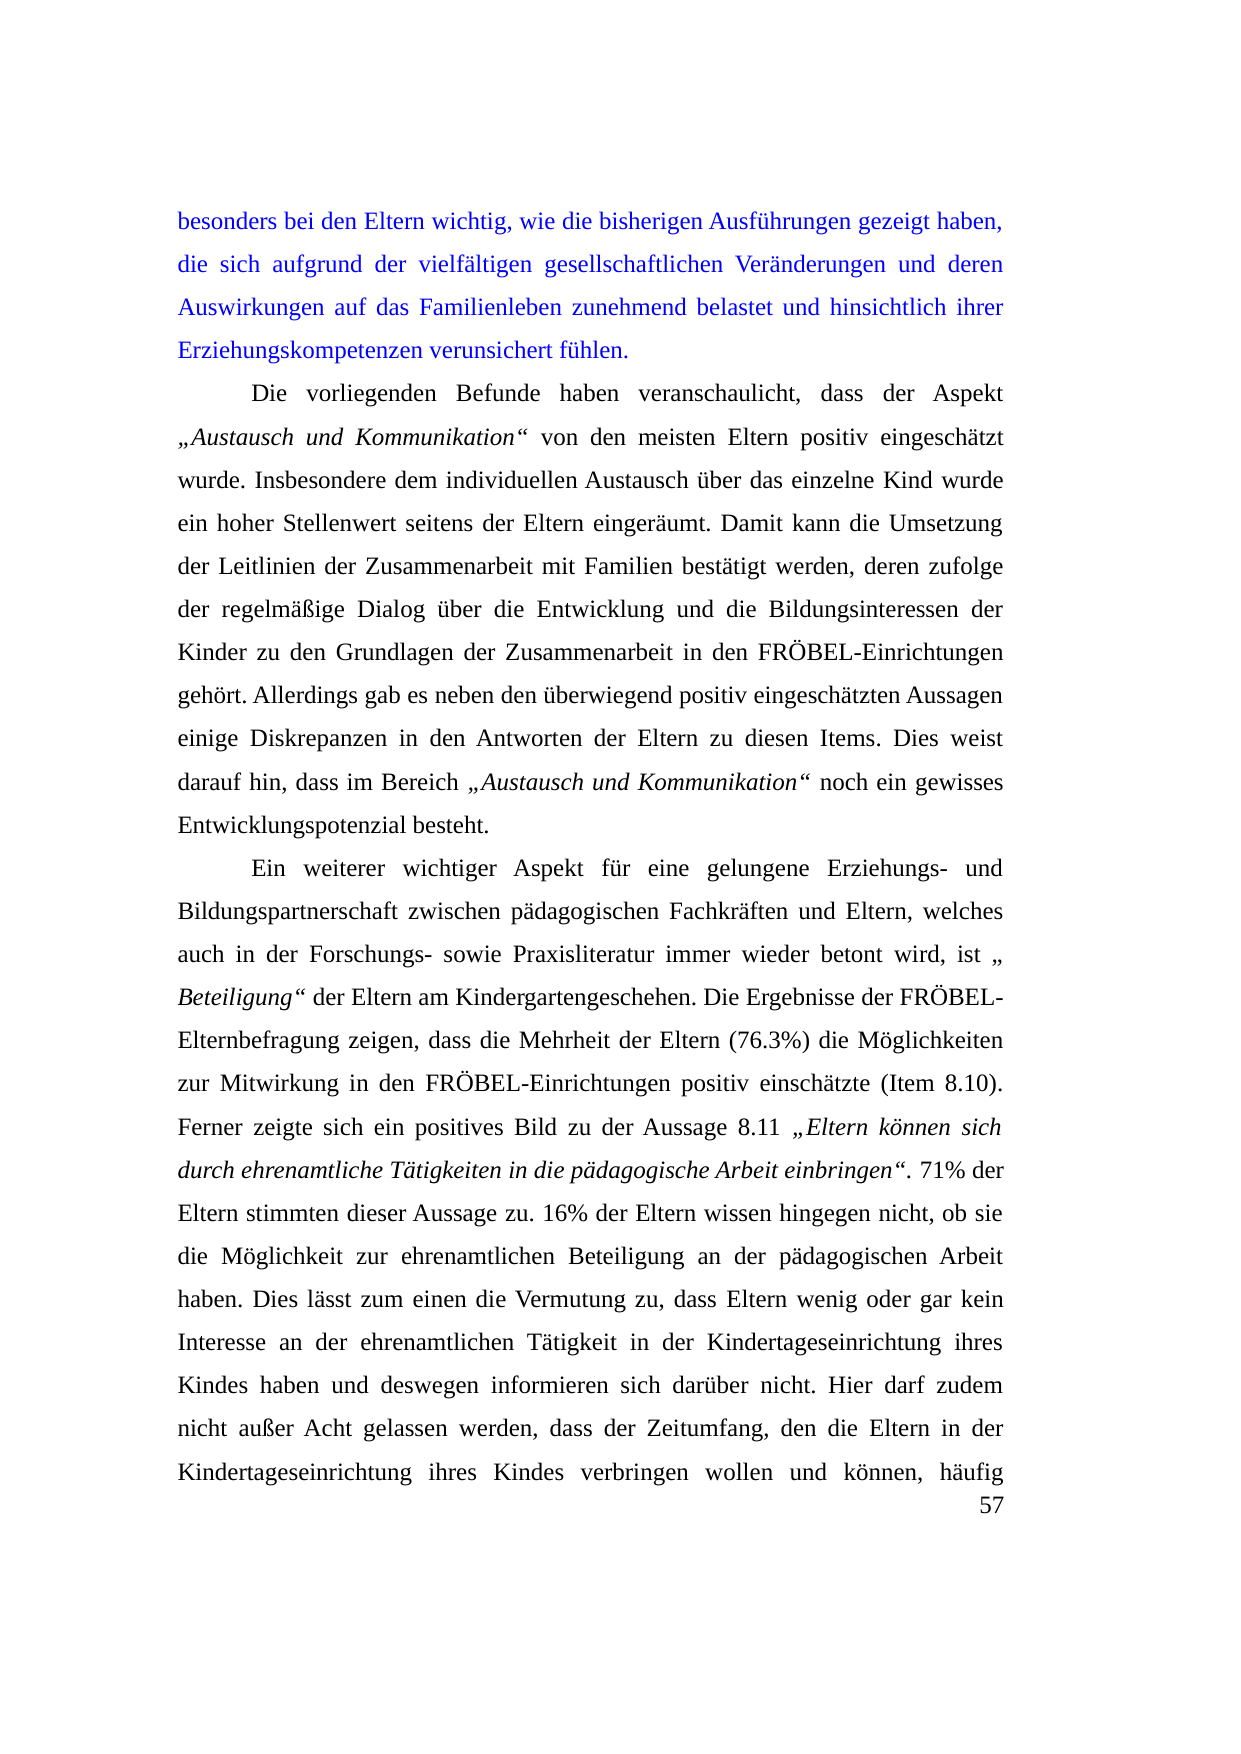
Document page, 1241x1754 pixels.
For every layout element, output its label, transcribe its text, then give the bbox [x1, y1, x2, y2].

text Die vorliegenden Befunde haben veranschaulicht, dass der Aspekt „Austausch und Kommunikation“ von den meisten Eltern positiv eingeschätzt wurde. Insbesondere dem individuellen Austausch über das einzelne Kind wurde ein hoher Stellenwert seitens der Eltern eingeräumt. Damit kann die Umsetzung der Leitlinien der Zusammenarbeit mit Familien bestätigt werden, deren zufolge der regelmäßige Dialog über die Entwicklung und die Bildungsinteressen der Kinder zu den Grundlagen der Zusammenarbeit in den FRÖBEL-Einrichtungen gehört. Allerdings gab es neben den überwiegend positiv eingeschätzten Aussagen einige Diskrepanzen in den Antworten der Eltern zu diesen Items. Dies weist darauf hin, dass im Bereich „Austausch und Kommunikation“ noch ein gewisses Entwicklungspotenzial besteht. [177, 378, 1004, 838]
text Ein weiterer wichtiger Aspekt für eine gelungene Erziehungs- und Bildungspartnerschaft zwischen pädagogischen Fachkräften und Eltern, welches auch in der Forschungs- sowie Praxisliteratur immer wieder betont wird, ist „ Beteiligung“ der Eltern am Kindergartengeschehen. Die Ergebnisse der FRÖBEL-Elternbefragung zeigen, dass die Mehrheit der Eltern (76.3%) die Möglichkeiten zur Mitwirkung in den FRÖBEL-Einrichtungen positiv einschätzte (Item 8.10). Ferner zeigte sich ein positives Bild zu der Aussage 8.11 „Eltern können sich durch ehrenamtliche Tätigkeiten in die pädagogische Arbeit einbringen“. 71% der Eltern stimmten dieser Aussage zu. 16% der Eltern wissen hingegen nicht, ob sie die Möglichkeit zur ehrenamtlichen Beteiligung an der pädagogischen Arbeit haben. Dies lässt zum einen die Vermutung zu, dass Eltern wenig oder gar kein Interesse an der ehrenamtlichen Tätigkeit in der Kindertageseinrichtung ihres Kindes haben und deswegen informieren sich darüber nicht. Hier darf zudem nicht außer Acht gelassen werden, dass der Zeitumfang, den die Eltern in der Kindertageseinrichtung ihres Kindes verbringen wollen und können, häufig [177, 853, 1004, 1485]
text besonders bei den Eltern wichtig, wie die bisherigen Ausführungen gezeigt haben, die sich aufgrund der vielfältigen gesellschaftlichen Veränderungen und deren Auswirkungen auf das Familienleben zunehmend belastet und hinsichtlich ihrer Erziehungskompetenzen verunsichert fühlen. [177, 206, 1004, 364]
